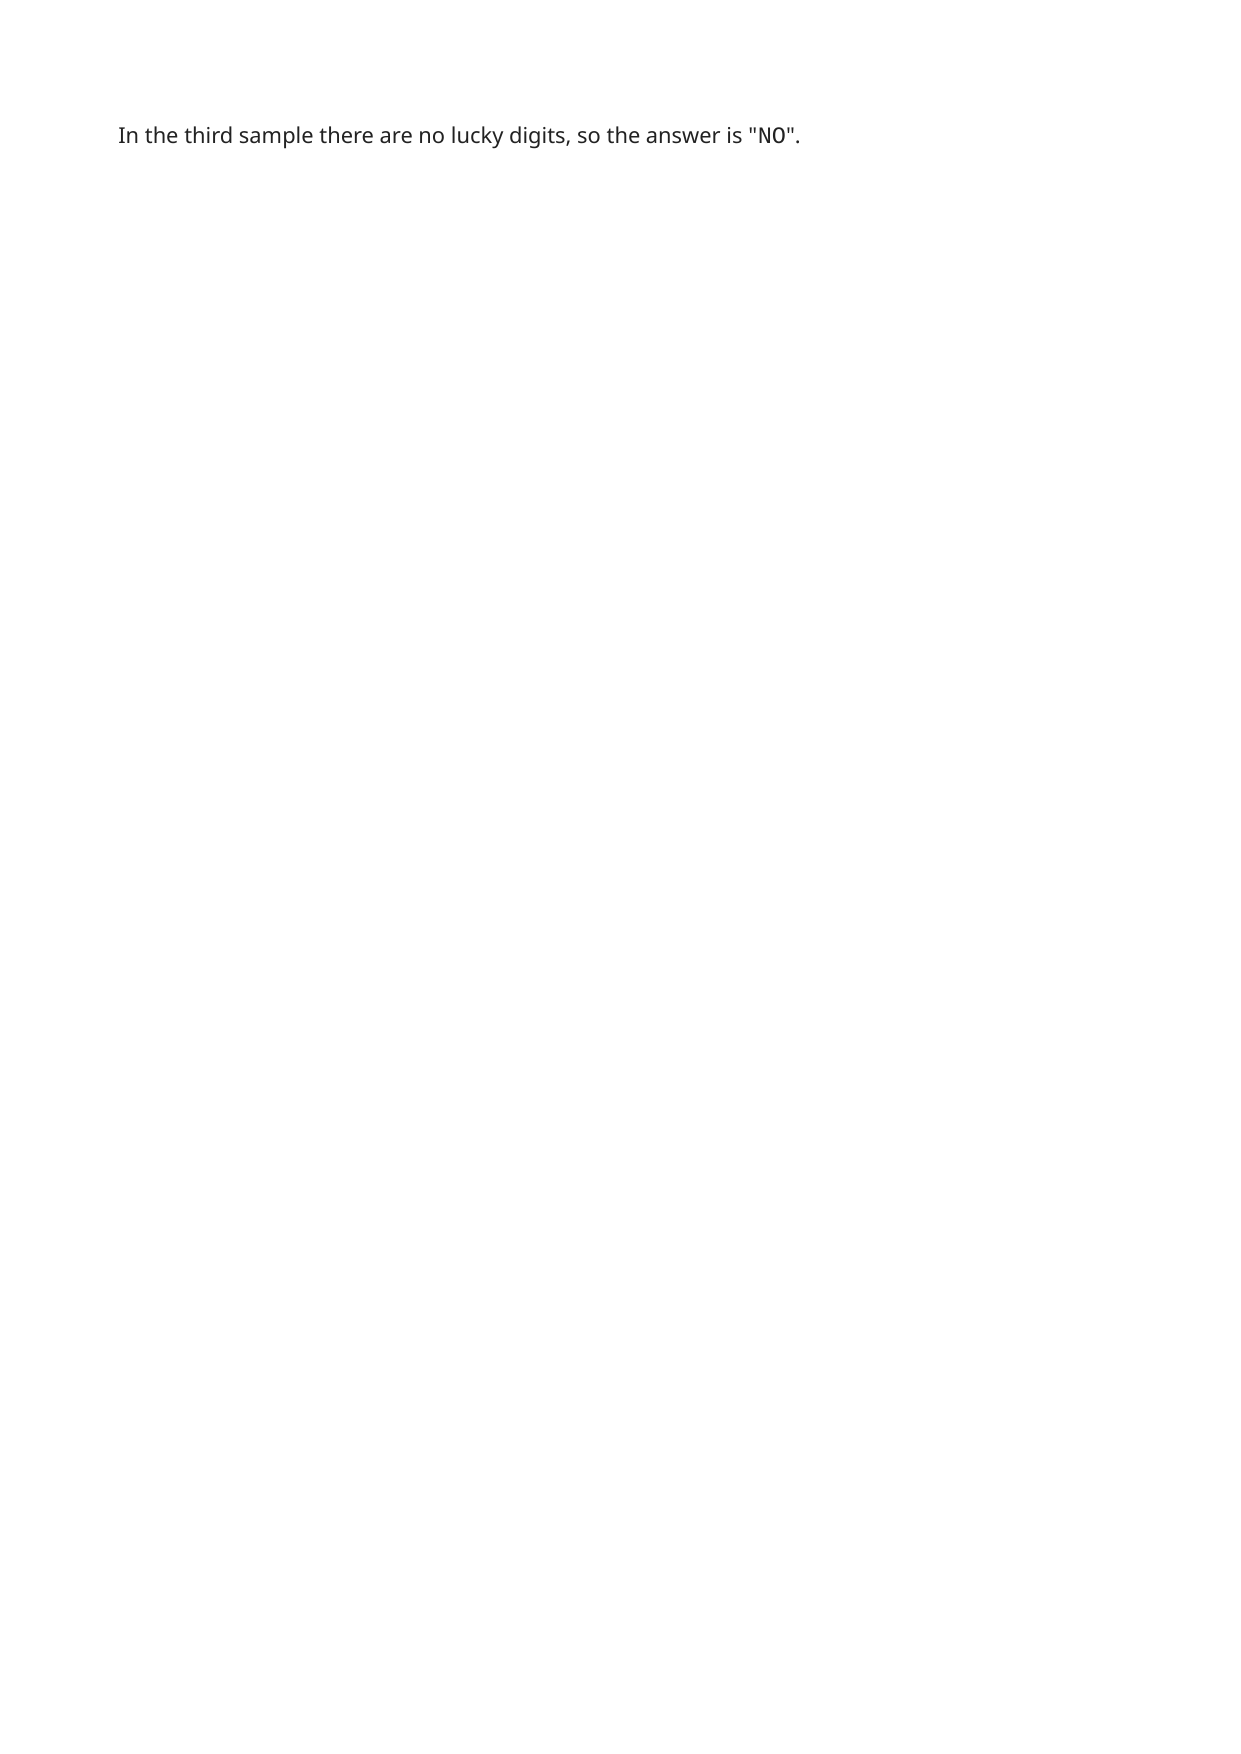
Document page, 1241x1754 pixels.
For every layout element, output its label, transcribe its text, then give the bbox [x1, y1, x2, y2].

text In the third sample there are no lucky digits, so the answer is "NO". [118, 118, 1122, 151]
